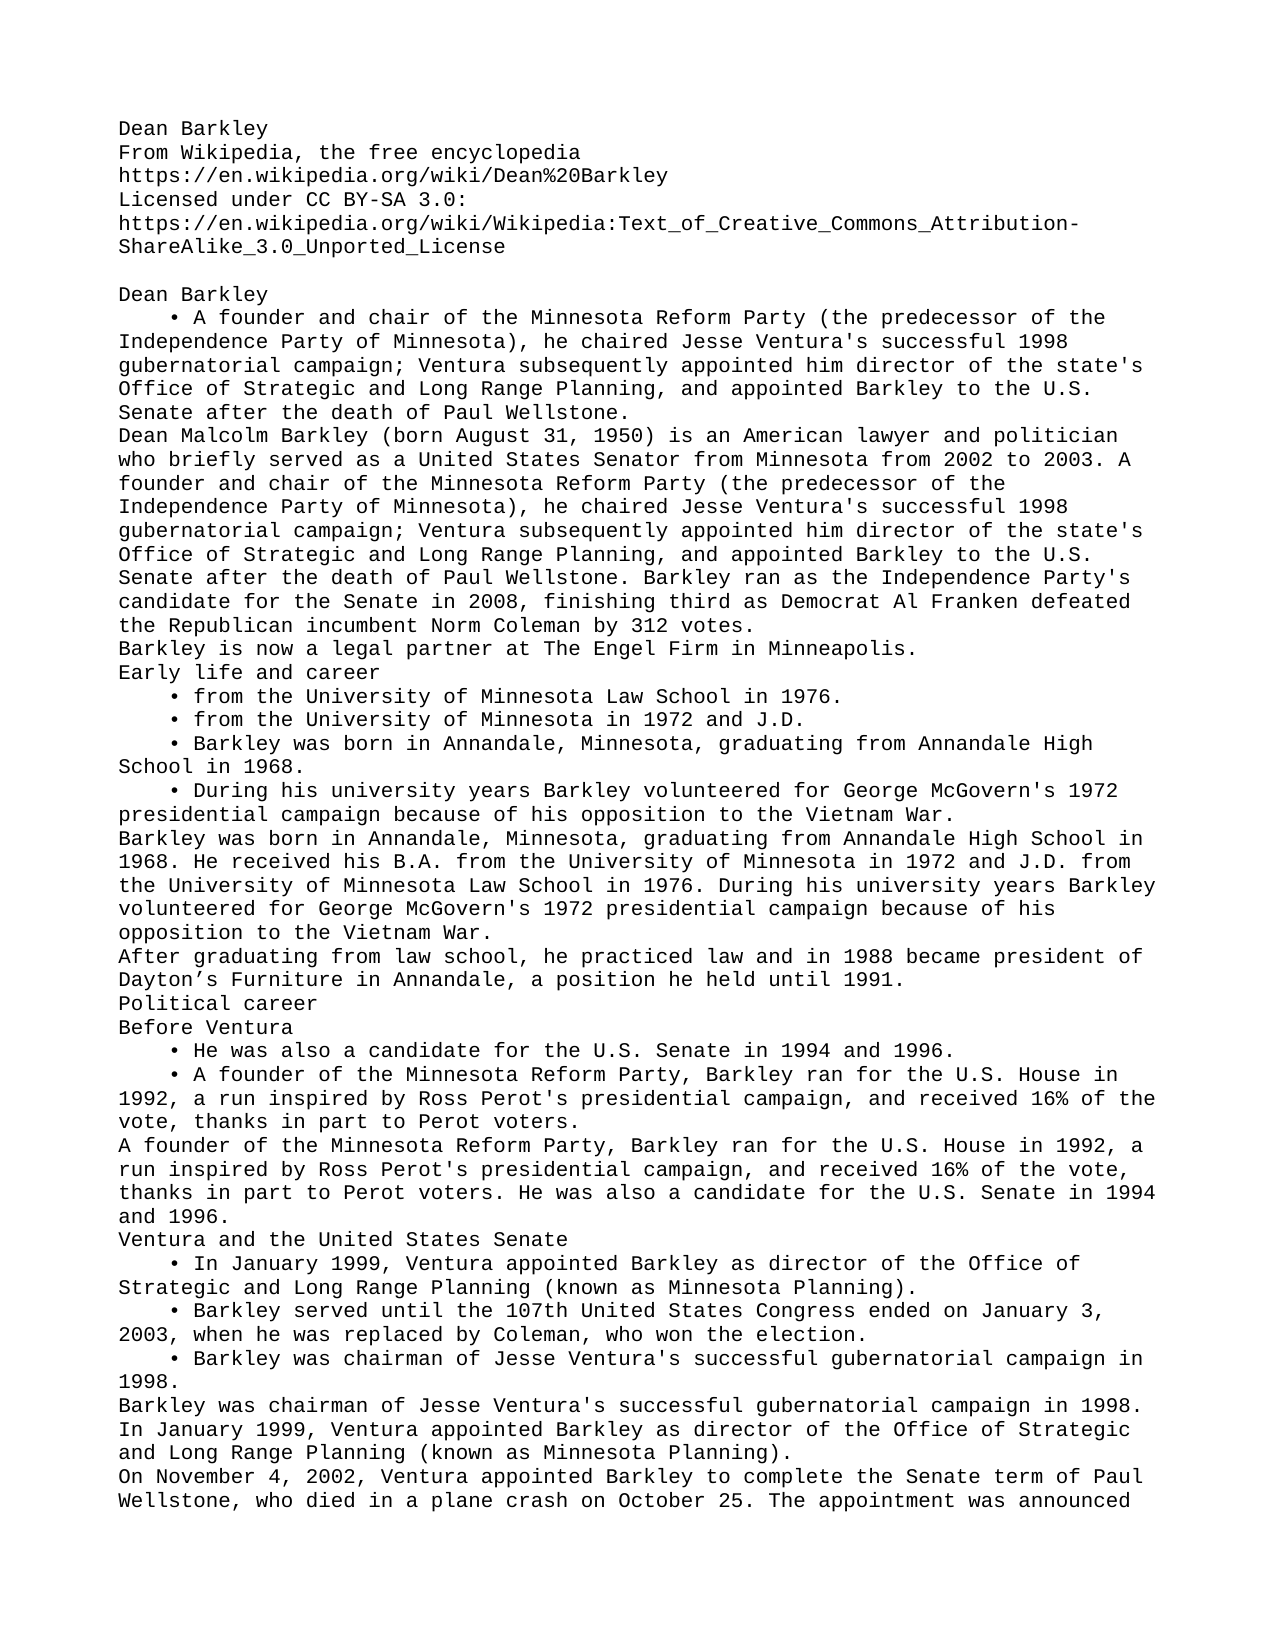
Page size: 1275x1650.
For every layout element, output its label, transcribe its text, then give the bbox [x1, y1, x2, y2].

text • Barkley served until the 107th United States Congress ended on January 3, 2003, when he was replaced by Coleman, who won the election. [118, 1300, 1157, 1348]
text Dean Malcolm Barkley (born August 31, 1950) is an American lawyer and politician who briefly served as a United States Senator from Minnesota from 2002 to 2003. A founder and chair of the Minnesota Reform Party (the predecessor of the Independence Party of Minnesota), he chaired Jesse Ventura's successful 1998 gubernatorial campaign; Ventura subsequently appointed him director of the state's Office of Strategic and Long Range Planning, and appointed Barkley to the U.S. Senate after the death of Paul Wellstone. Barkley ran as the Independence Party's candidate for the Senate in 2008, finishing third as Democrat Al Franken defeated the Republican incumbent Norm Coleman by 312 votes. [118, 426, 1157, 638]
text Dean Barkley [118, 118, 1157, 142]
text A founder of the Minnesota Reform Party, Barkley ran for the U.S. House in 1992, a run inspired by Ross Perot's presidential campaign, and received 16% of the vote, thanks in part to Perot voters. He was also a candidate for the U.S. Senate in 1994 and 1996. [118, 1135, 1157, 1229]
text • from the University of Minnesota Law School in 1976. [118, 686, 1157, 709]
text • A founder of the Minnesota Reform Party, Barkley ran for the U.S. House in 1992, a run inspired by Ross Perot's presidential campaign, and received 16% of the vote, thanks in part to Perot voters. [118, 1064, 1157, 1135]
text • Barkley was chairman of Jesse Ventura's successful gubernatorial campaign in 1998. [118, 1348, 1157, 1395]
text Barkley is now a legal partner at The Engel Firm in Minneapolis. [118, 638, 1157, 662]
text https://en.wikipedia.org/wiki/Dean%20Barkley [118, 165, 1157, 189]
text https://en.wikipedia.org/wiki/Wikipedia:Text_of_Creative_Commons_Attribution-ShareAlike_3.0_Unported_License [118, 213, 1157, 260]
text Dean Barkley [118, 284, 1157, 307]
text • During his university years Barkley volunteered for George McGovern's 1972 presidential campaign because of his opposition to the Vietnam War. [118, 780, 1157, 827]
text • He was also a candidate for the U.S. Senate in 1994 and 1996. [118, 1040, 1157, 1064]
text Licensed under CC BY-SA 3.0: [118, 189, 1157, 213]
text Before Ventura [118, 1017, 1157, 1040]
text Political career [118, 993, 1157, 1017]
text After graduating from law school, he practiced law and in 1988 became president of Dayton’s Furniture in Annandale, a position he held until 1991. [118, 946, 1157, 993]
text • In January 1999, Ventura appointed Barkley as director of the Office of Strategic and Long Range Planning (known as Minnesota Planning). [118, 1253, 1157, 1300]
text On November 4, 2002, Ventura appointed Barkley to complete the Senate term of Paul Wellstone, who died in a plane crash on October 25. The appointment was announced [118, 1466, 1157, 1513]
text Early life and career [118, 662, 1157, 686]
text Barkley was born in Annandale, Minnesota, graduating from Annandale High School in 1968. He received his B.A. from the University of Minnesota in 1972 and J.D. from the University of Minnesota Law School in 1976. During his university years Barkley volunteered for George McGovern's 1972 presidential campaign because of his opposition to the Vietnam War. [118, 827, 1157, 946]
text • Barkley was born in Annandale, Minnesota, graduating from Annandale High School in 1968. [118, 733, 1157, 780]
text • A founder and chair of the Minnesota Reform Party (the predecessor of the Independence Party of Minnesota), he chaired Jesse Ventura's successful 1998 gubernatorial campaign; Ventura subsequently appointed him director of the state's Office of Strategic and Long Range Planning, and appointed Barkley to the U.S. Senate after the death of Paul Wellstone. [118, 307, 1157, 426]
text Ventura and the United States Senate [118, 1229, 1157, 1253]
text From Wikipedia, the free encyclopedia [118, 142, 1157, 165]
text • from the University of Minnesota in 1972 and J.D. [118, 709, 1157, 733]
text Barkley was chairman of Jesse Ventura's successful gubernatorial campaign in 1998. In January 1999, Ventura appointed Barkley as director of the Office of Strategic and Long Range Planning (known as Minnesota Planning). [118, 1395, 1157, 1466]
